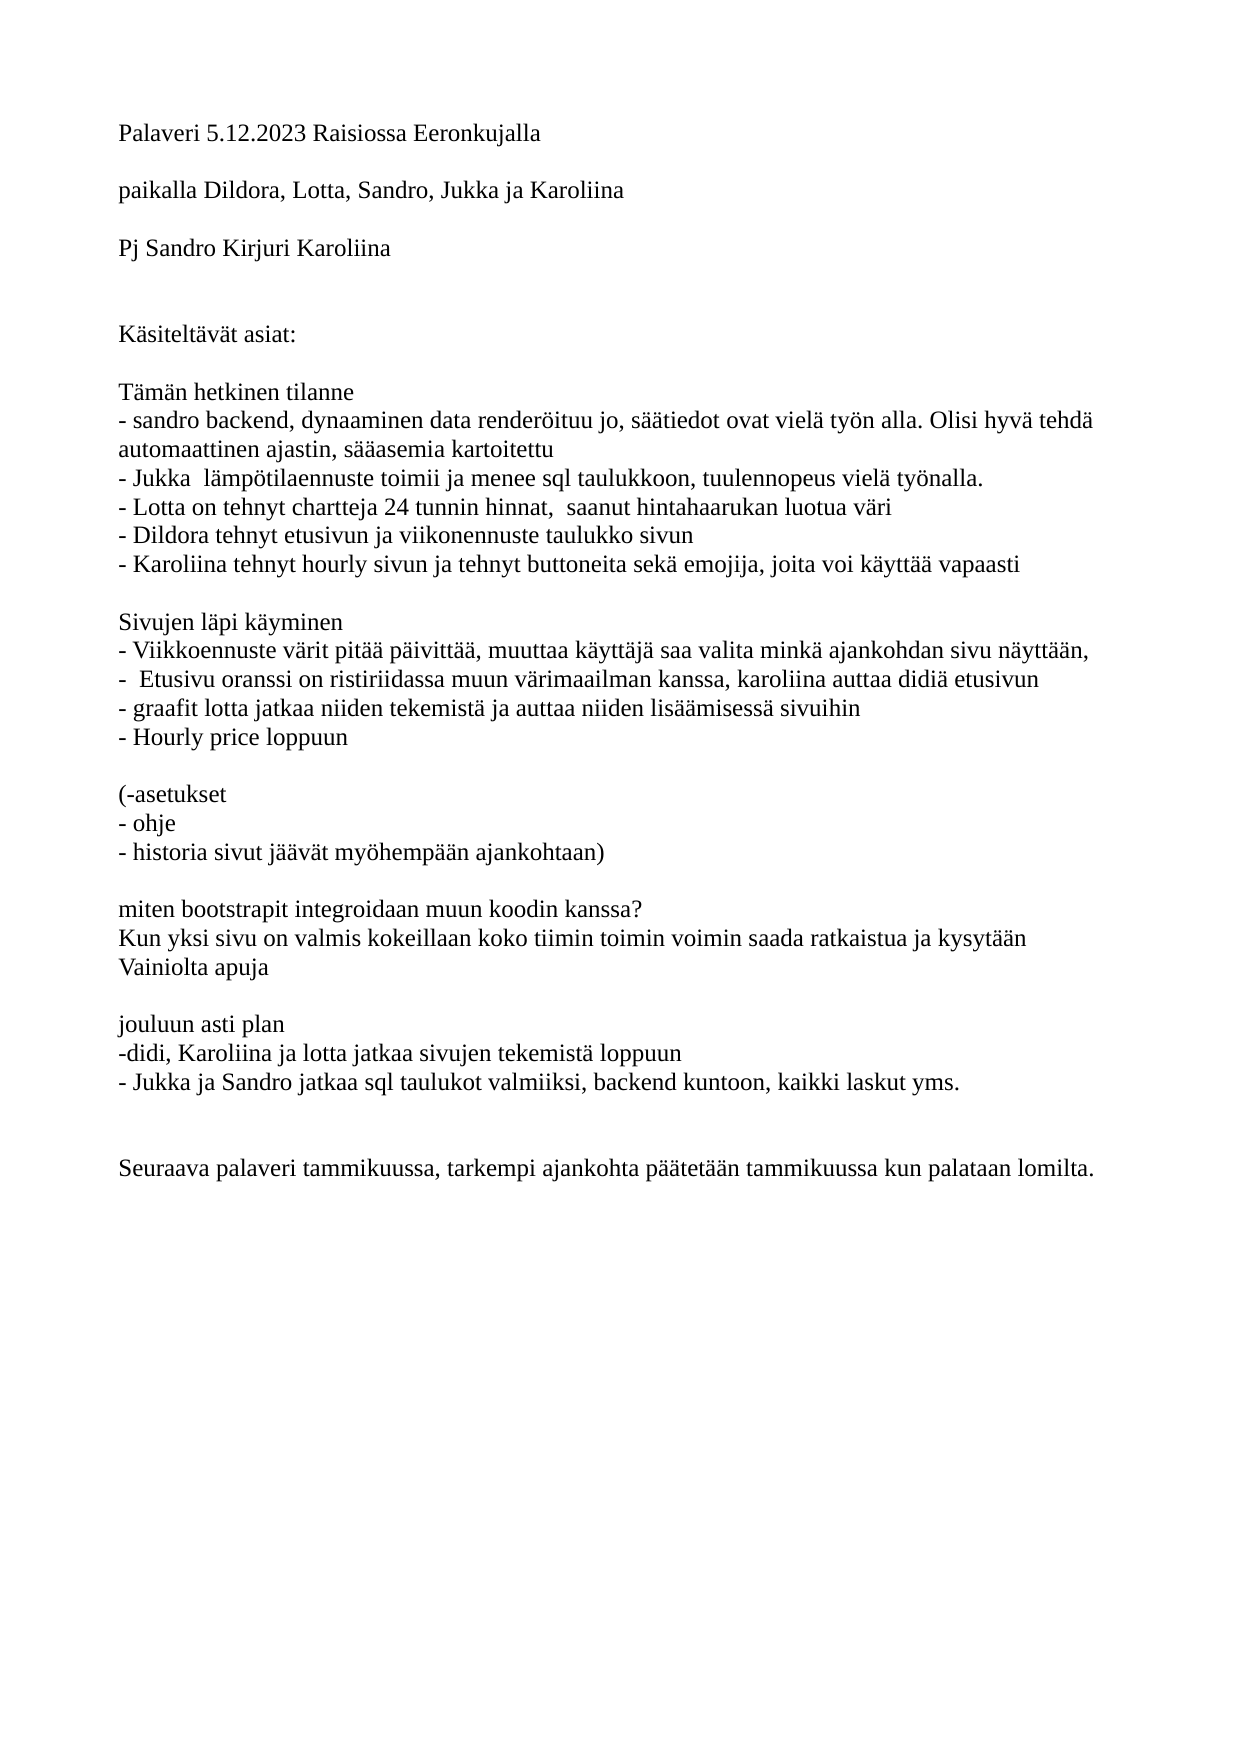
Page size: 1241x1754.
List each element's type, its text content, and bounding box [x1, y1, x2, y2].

text - Jukka lämpötilaennuste toimii ja menee sql taulukkoon, tuulennopeus vielä työnalla. [118, 463, 1122, 492]
text miten bootstrapit integroidaan muun koodin kanssa? [118, 894, 1122, 923]
text - sandro backend, dynaaminen data renderöituu jo, säätiedot ovat vielä työn alla. Olisi hyvä tehdä automaattinen ajastin, sääasemia kartoitettu [118, 406, 1122, 463]
text - Etusivu oranssi on ristiriidassa muun värimaailman kanssa, karoliina auttaa didiä etusivun [118, 664, 1122, 693]
text Pj Sandro Kirjuri Karoliina [118, 233, 1122, 262]
text paikalla Dildora, Lotta, Sandro, Jukka ja Karoliina [118, 176, 1122, 204]
text - graafit lotta jatkaa niiden tekemistä ja auttaa niiden lisäämisessä sivuihin [118, 693, 1122, 722]
text Kun yksi sivu on valmis kokeillaan koko tiimin toimin voimin saada ratkaistua ja kysytään Vainiolta apuja [118, 923, 1122, 981]
text Sivujen läpi käyminen [118, 607, 1122, 636]
text - Karoliina tehnyt hourly sivun ja tehnyt buttoneita sekä emojija, joita voi käyttää vapaasti [118, 549, 1122, 578]
text Käsiteltävät asiat: [118, 319, 1122, 348]
text (-asetukset [118, 779, 1122, 808]
text jouluun asti plan [118, 1009, 1122, 1038]
text - ohje [118, 808, 1122, 837]
text - Viikkoennuste värit pitää päivittää, muuttaa käyttäjä saa valita minkä ajankohdan sivu näyttään, [118, 636, 1122, 664]
text Tämän hetkinen tilanne [118, 377, 1122, 406]
text Palaveri 5.12.2023 Raisiossa Eeronkujalla [118, 118, 1122, 147]
text - Jukka ja Sandro jatkaa sql taulukot valmiiksi, backend kuntoon, kaikki laskut yms. [118, 1067, 1122, 1096]
text Seuraava palaveri tammikuussa, tarkempi ajankohta päätetään tammikuussa kun palataan lomilta. [118, 1153, 1122, 1182]
text - Hourly price loppuun [118, 722, 1122, 751]
text - Dildora tehnyt etusivun ja viikonennuste taulukko sivun [118, 521, 1122, 549]
text -didi, Karoliina ja lotta jatkaa sivujen tekemistä loppuun [118, 1038, 1122, 1067]
text - historia sivut jäävät myöhempään ajankohtaan) [118, 837, 1122, 866]
text - Lotta on tehnyt chartteja 24 tunnin hinnat, saanut hintahaarukan luotua väri [118, 492, 1122, 521]
